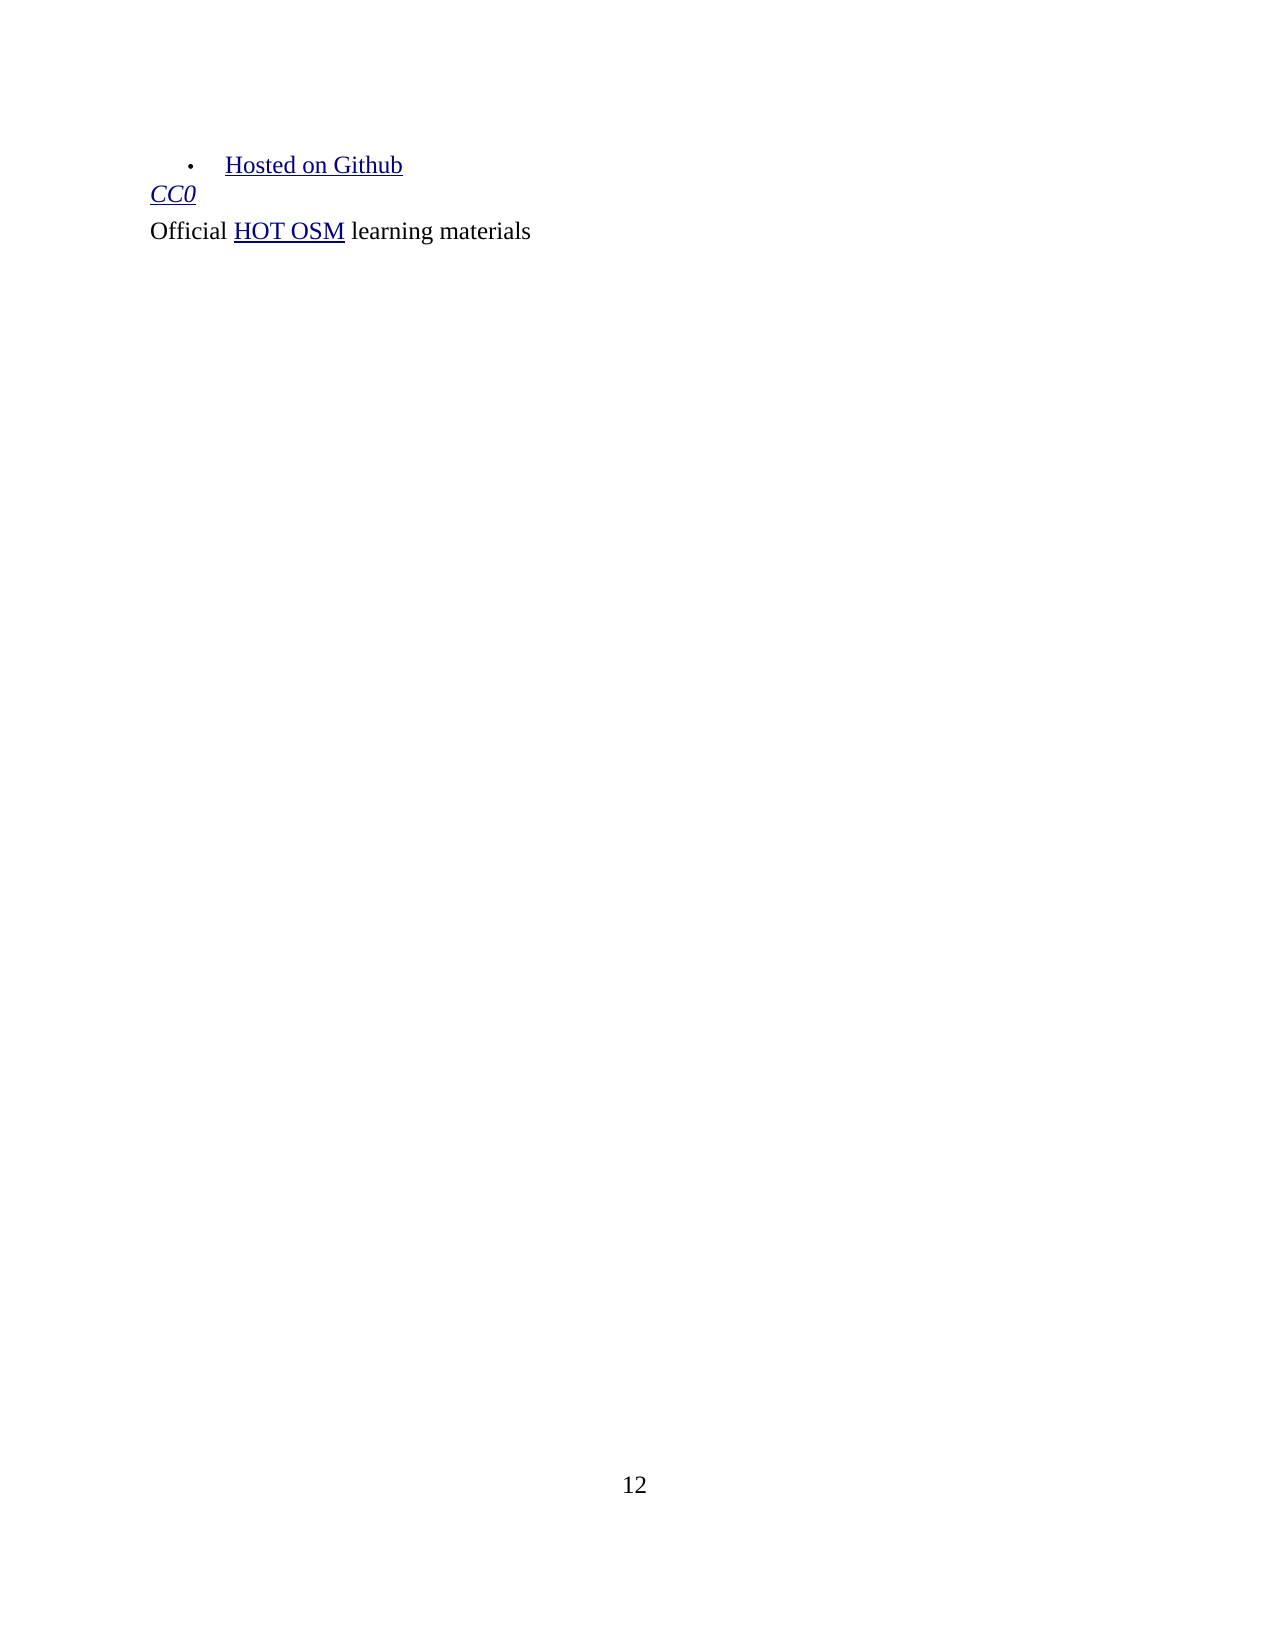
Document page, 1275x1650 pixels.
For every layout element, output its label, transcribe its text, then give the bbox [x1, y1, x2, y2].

text CC0 [150, 179, 1125, 207]
list Hosted on Github [187, 150, 1125, 179]
text Official HOT OSM learning materials [150, 216, 1125, 245]
